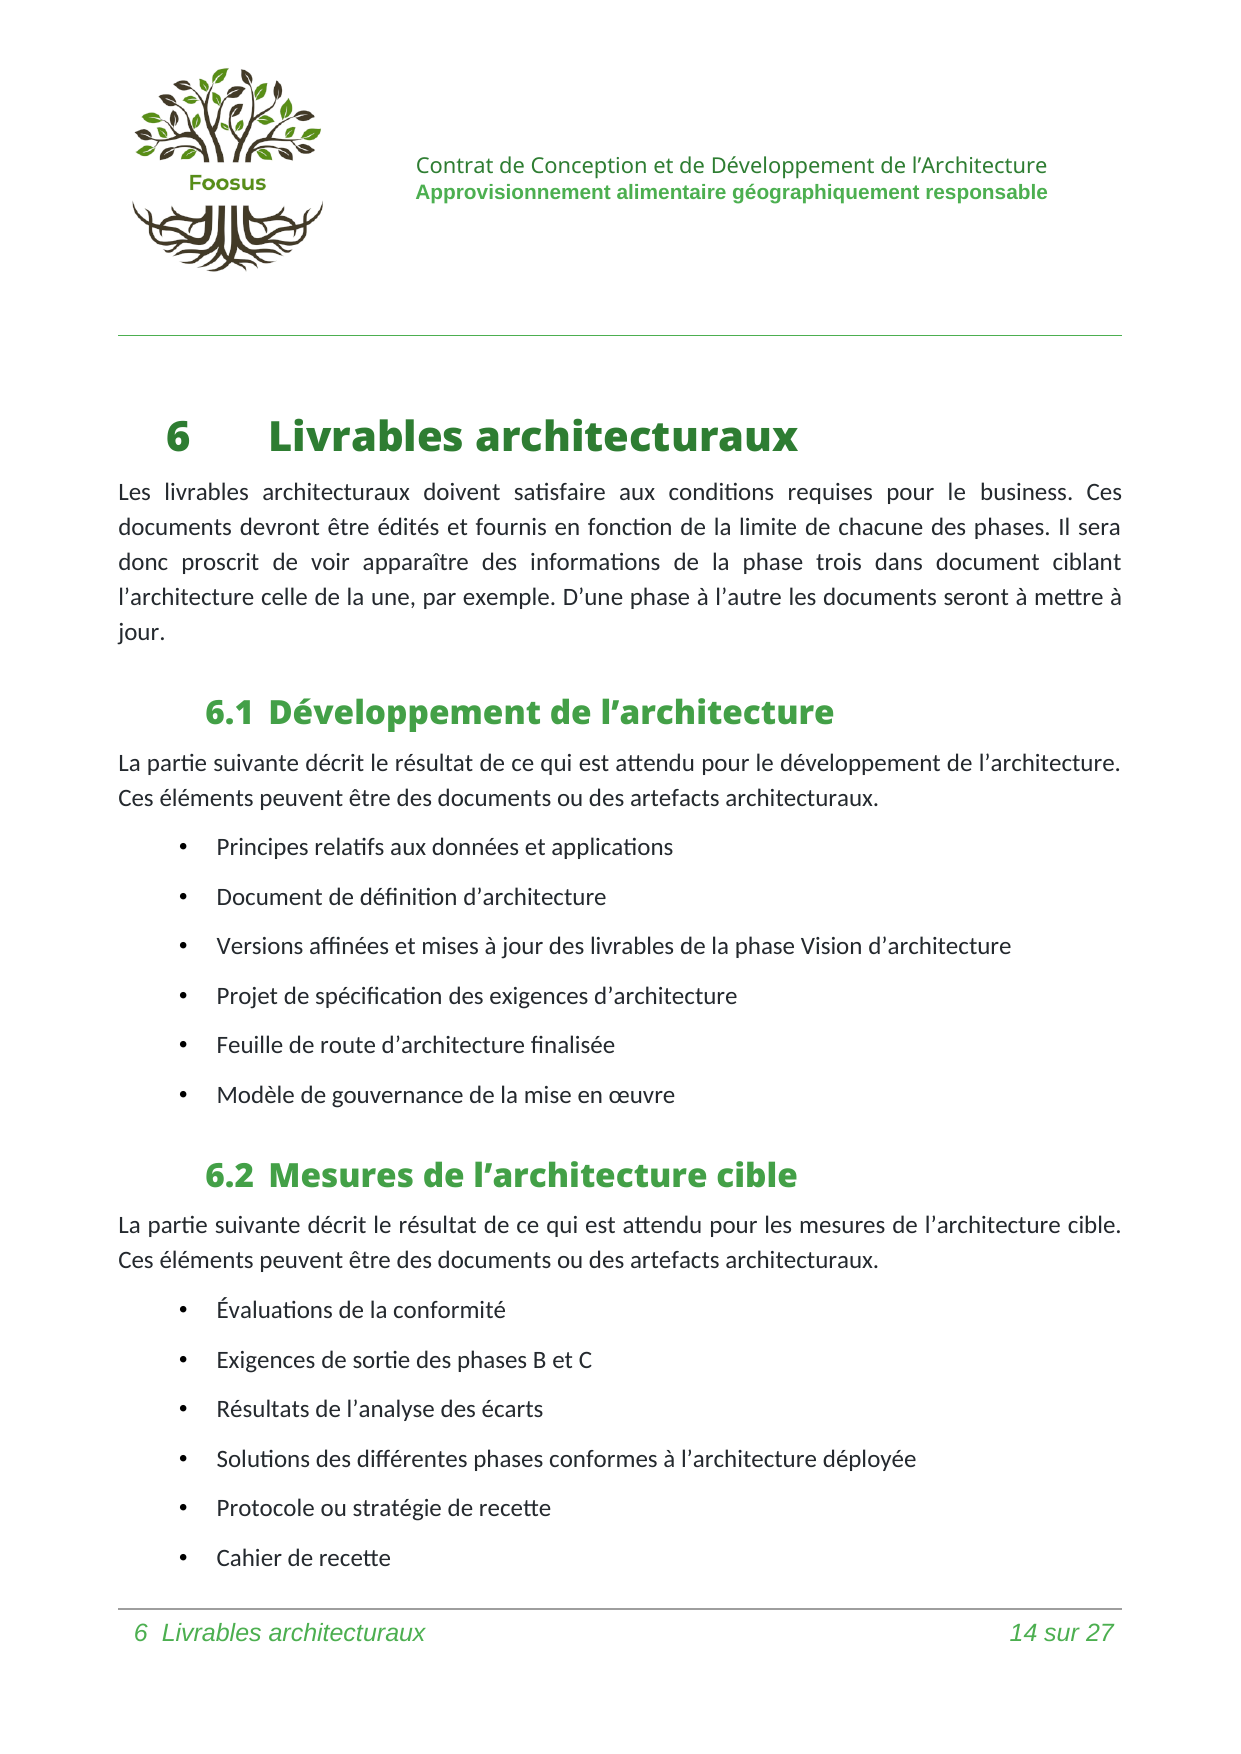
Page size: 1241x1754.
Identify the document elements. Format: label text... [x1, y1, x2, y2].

list Principes relatifs aux données et applications [179, 831, 1122, 862]
text Les livrables architecturaux doivent satisfaire aux conditions requises pour le business. Ces documents devront être édités et fournis en fonction de la limite de chacune des phases. Il sera donc proscrit de voir apparaître des informations de la phase trois dans document ciblant l’architecture celle de la une, par exemple. D’une phase à l’autre les documents seront à mettre à jour. [118, 476, 1122, 647]
subtitle Développement de l’architecture [197, 689, 1122, 734]
list Protocole ou stratégie de recette [179, 1492, 1122, 1523]
list Versions affinées et mises à jour des livrables de la phase Vision d’architecture [179, 930, 1122, 961]
list Modèle de gouvernance de la mise en œuvre [179, 1079, 1122, 1110]
list Feuille de route d’architecture finalisée [179, 1029, 1122, 1060]
list Solutions des différentes phases conformes à l’architecture déployée [179, 1443, 1122, 1473]
list Cahier de recette [179, 1542, 1122, 1573]
subtitle Livrables architecturaux [155, 407, 1122, 464]
subtitle Mesures de l’architecture cible [197, 1152, 1122, 1197]
list Projet de spécification des exigences d’architecture [179, 980, 1122, 1011]
list Résultats de l’analyse des écarts [179, 1393, 1122, 1424]
picture [121, 62, 334, 278]
text La partie suivante décrit le résultat de ce qui est attendu pour les mesures de l’architecture cible. Ces éléments peuvent être des documents ou des artefacts architecturaux. [118, 1209, 1122, 1275]
list Évaluations de la conformité [179, 1294, 1122, 1325]
list Exigences de sortie des phases B et C [179, 1344, 1122, 1374]
text La partie suivante décrit le résultat de ce qui est attendu pour le développement de l’architecture. Ces éléments peuvent être des documents ou des artefacts architecturaux. [118, 747, 1122, 812]
list Document de définition d’architecture [179, 881, 1122, 911]
